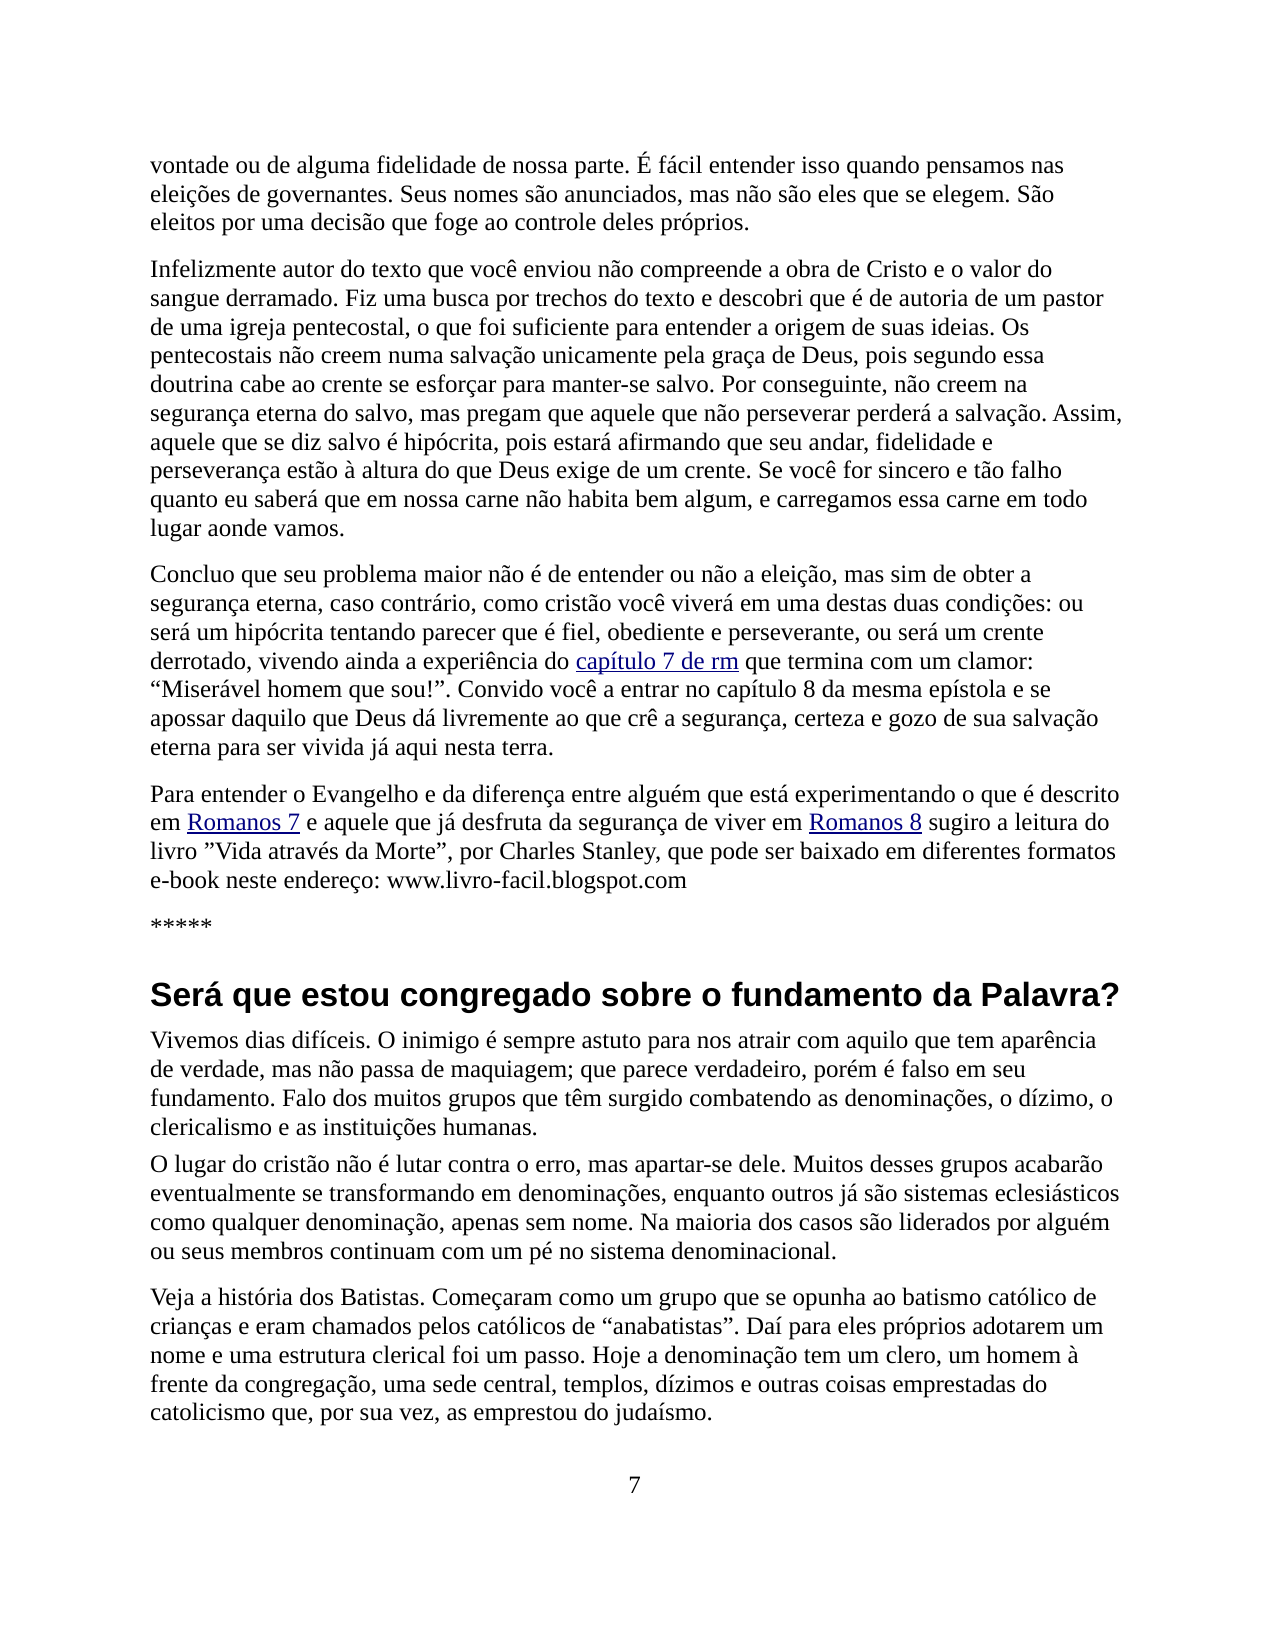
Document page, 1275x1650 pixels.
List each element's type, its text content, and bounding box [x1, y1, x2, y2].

text Infelizmente autor do texto que você enviou não compreende a obra de Cristo e o valor do sangue derramado. Fiz uma busca por trechos do texto e descobri que é de autoria de um pastor de uma igreja pentecostal, o que foi suficiente para entender a origem de suas ideias. Os pentecostais não creem numa salvação unicamente pela graça de Deus, pois segundo essa doutrina cabe ao crente se esforçar para manter-se salvo. Por conseguinte, não creem na segurança eterna do salvo, mas pregam que aquele que não perseverar perderá a salvação. Assim, aquele que se diz salvo é hipócrita, pois estará afirmando que seu andar, fidelidade e perseverança estão à altura do que Deus exige de um crente. Se você for sincero e tão falho quanto eu saberá que em nossa carne não habita bem algum, e carregamos essa carne em todo lugar aonde vamos. [150, 254, 1125, 542]
text Concluo que seu problema maior não é de entender ou não a eleição, mas sim de obter a segurança eterna, caso contrário, como cristão você viverá em uma destas duas condições: ou será um hipócrita tentando parecer que é fiel, obediente e perseverante, ou será um crente derrotado, vivendo ainda a experiência do capítulo 7 de rm que termina com um clamor: “Miserável homem que sou!”. Convido você a entrar no capítulo 8 da mesma epístola e se apossar daquilo que Deus dá livremente ao que crê a segurança, certeza e gozo de sua salvação eterna para ser vivida já aqui nesta terra. [150, 559, 1125, 761]
text Para entender o Evangelho e da diferença entre alguém que está experimentando o que é descrito em Romanos 7 e aquele que já desfruta da segurança de viver em Romanos 8 sugiro a leitura do livro ”Vida através da Morte”, por Charles Stanley, que pode ser baixado em diferentes formatos e-book neste endereço: www.livro-facil.blogspot.com [150, 779, 1125, 894]
text O lugar do cristão não é lutar contra o erro, mas apartar-se dele. Muitos desses grupos acabarão eventualmente se transformando em denominações, enquanto outros já são sistemas eclesiásticos como qualquer denominação, apenas sem nome. Na maioria dos casos são liderados por alguém ou seus membros continuam com um pé no sistema denominacional. [150, 1149, 1125, 1264]
text vontade ou de alguma fidelidade de nossa parte. É fácil entender isso quando pensamos nas eleições de governantes. Seus nomes são anunciados, mas não são eles que se elegem. São eleitos por uma decisão que foge ao controle deles próprios. [150, 150, 1125, 236]
subtitle Será que estou congregado sobre o fundamento da Palavra? [150, 974, 1125, 1013]
text ***** [150, 912, 1125, 940]
text Vivemos dias difíceis. O inimigo é sempre astuto para nos atrair com aquilo que tem aparência de verdade, mas não passa de maquiagem; que parece verdadeiro, porém é falso em seu fundamento. Falo dos muitos grupos que têm surgido combatendo as denominações, o dízimo, o clericalismo e as instituições humanas. [150, 1026, 1125, 1141]
text Veja a história dos Batistas. Começaram como um grupo que se opunha ao batismo católico de crianças e eram chamados pelos católicos de “anabatistas”. Daí para eles próprios adotarem um nome e uma estrutura clerical foi um passo. Hoje a denominação tem um clero, um homem à frente da congregação, uma sede central, templos, dízimos e outras coisas emprestadas do catolicismo que, por sua vez, as emprestou do judaísmo. [150, 1282, 1125, 1426]
